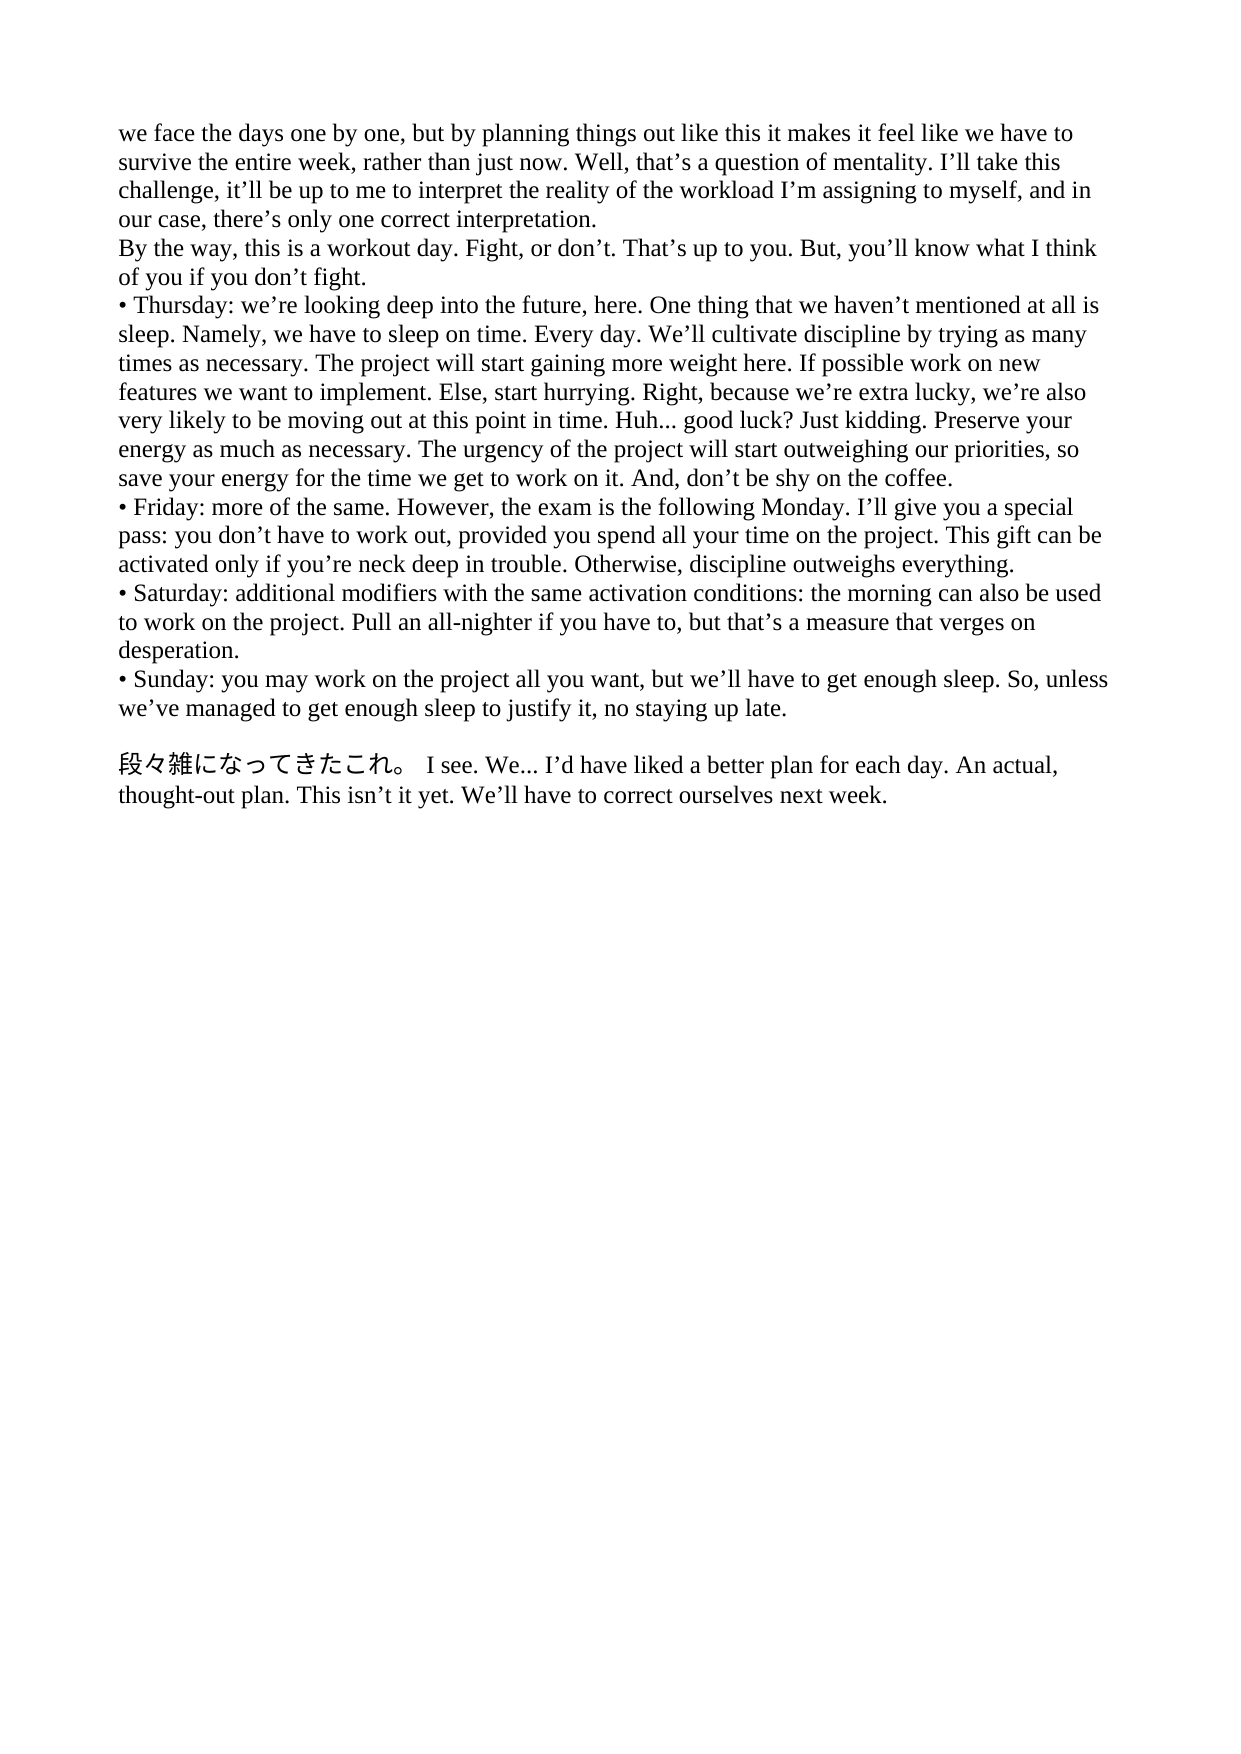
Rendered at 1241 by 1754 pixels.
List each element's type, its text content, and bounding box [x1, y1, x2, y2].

text • Friday: more of the same. However, the exam is the following Monday. I’ll give you a special pass: you don’t have to work out, provided you spend all your time on the project. This gift can be activated only if you’re neck deep in trouble. Otherwise, discipline outweighs everything. [118, 492, 1122, 578]
text • Thursday: we’re looking deep into the future, here. One thing that we haven’t mentioned at all is sleep. Namely, we have to sleep on time. Every day. We’ll cultivate discipline by trying as many times as necessary. The project will start gaining more weight here. If possible work on new features we want to implement. Else, start hurrying. Right, because we’re extra lucky, we’re also very likely to be moving out at this point in time. Huh... good luck? Just kidding. Preserve your energy as much as necessary. The urgency of the project will start outweighing our priorities, so save your energy for the time we get to work on it. And, don’t be shy on the coffee. [118, 291, 1122, 492]
text • Saturday: additional modifiers with the same activation conditions: the morning can also be used to work on the project. Pull an all-nighter if you have to, but that’s a measure that verges on desperation. [118, 578, 1122, 664]
text • Sunday: you may work on the project all you want, but we’ll have to get enough sleep. So, unless we’ve managed to get enough sleep to justify it, no staying up late. [118, 664, 1122, 722]
text we face the days one by one, but by planning things out like this it makes it feel like we have to survive the entire week, rather than just now. Well, that’s a question of mentality. I’ll take this challenge, it’ll be up to me to interpret the reality of the workload I’m assigning to myself, and in our case, there’s only one correct interpretation. [118, 118, 1122, 233]
text By the way, this is a workout day. Fight, or don’t. That’s up to you. But, you’ll know what I think of you if you don’t fight. [118, 233, 1122, 291]
text 段々雑になってきたこれ。 I see. We... I’d have liked a better plan for each day. An actual, thought-out plan. This isn’t it yet. We’ll have to correct ourselves next week. [118, 751, 1122, 809]
